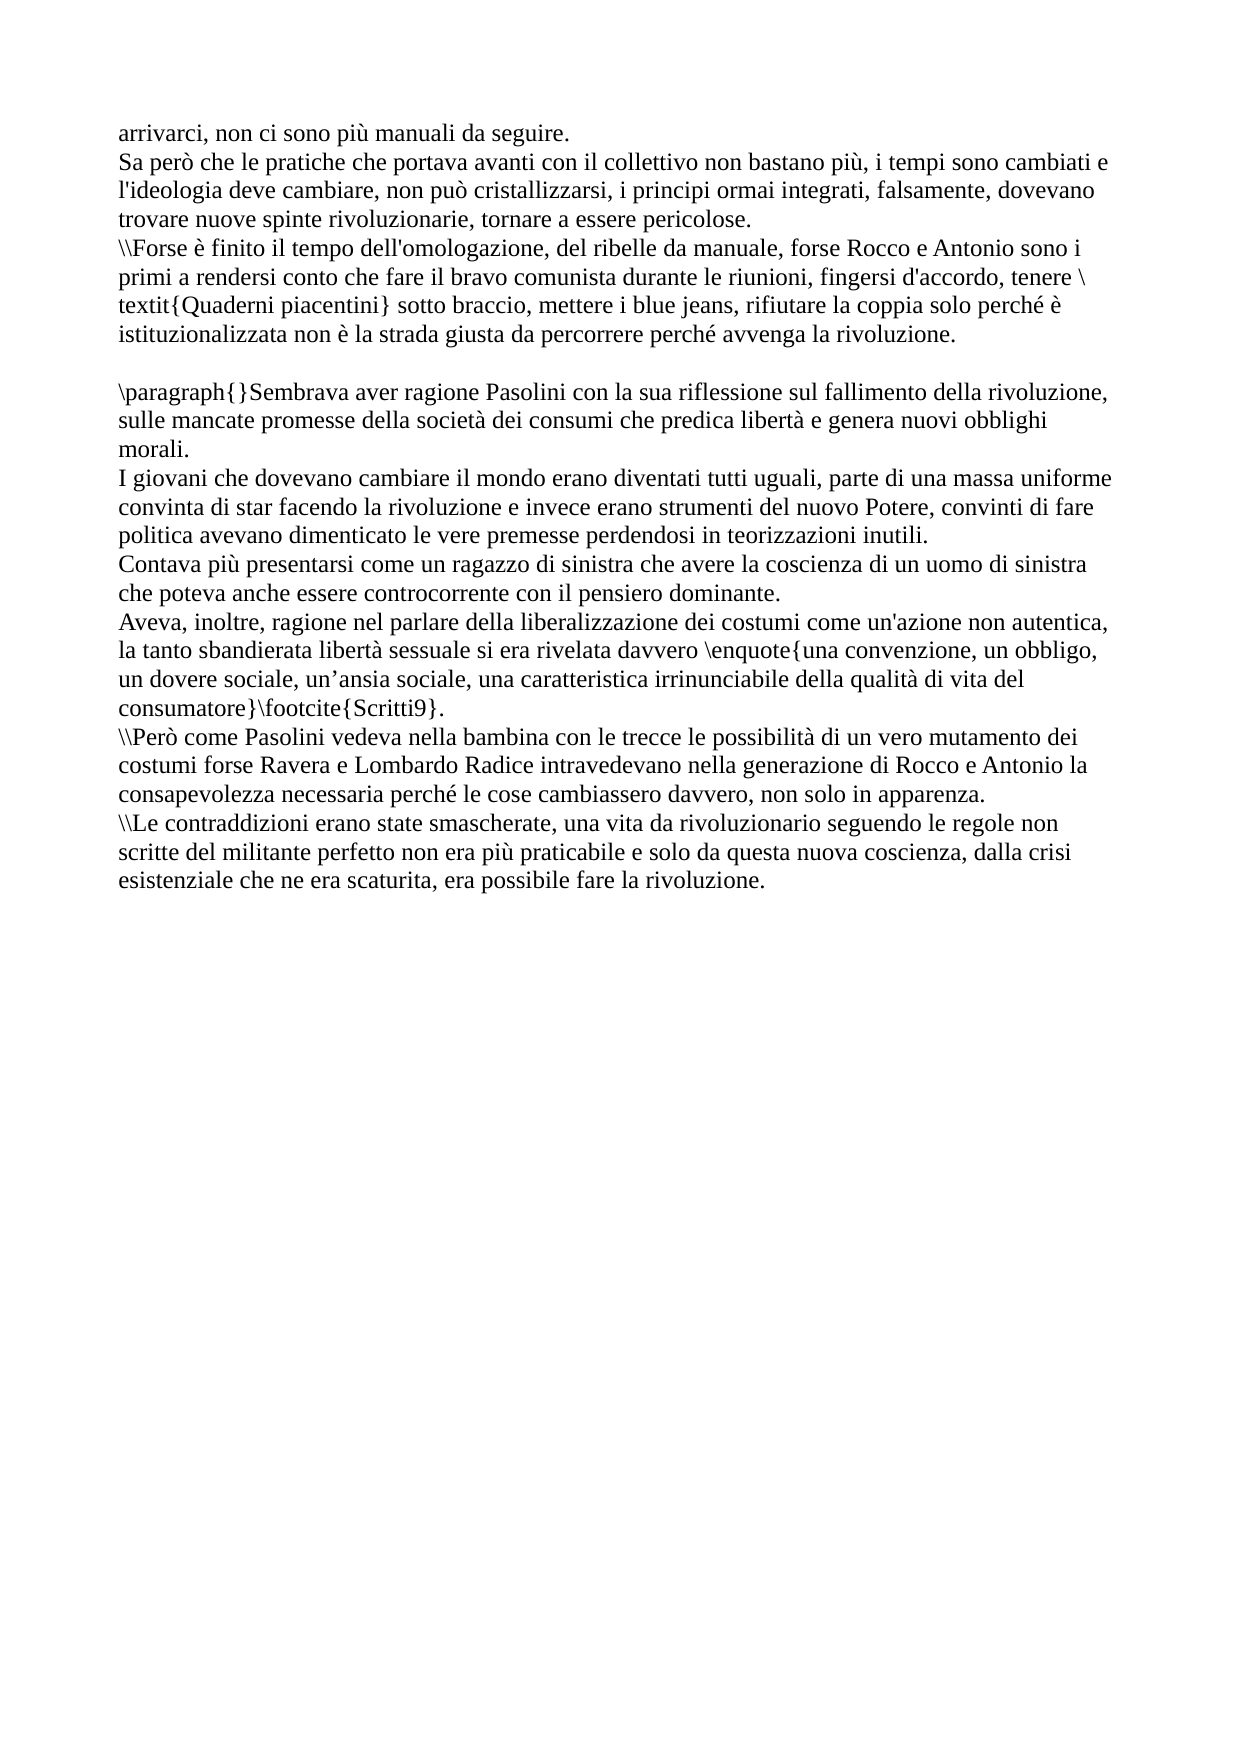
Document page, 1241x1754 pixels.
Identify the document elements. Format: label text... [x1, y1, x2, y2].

text arrivarci, non ci sono più manuali da seguire. Sa però che le pratiche che portava avanti con il collettivo non bastano più, i tempi sono cambiati e l'ideologia deve cambiare, non può cristallizzarsi, i principi ormai integrati, falsamente, dovevano trovare nuove spinte rivoluzionarie, tornare a essere pericolose. \\Forse è finito il tempo dell'omologazione, del ribelle da manuale, forse Rocco e Antonio sono i primi a rendersi conto che fare il bravo comunista durante le riunioni, fingersi d'accordo, tenere \textit{Quaderni piacentini} sotto braccio, mettere i blue jeans, rifiutare la coppia solo perché è istituzionalizzata non è la strada giusta da percorrere perché avvenga la rivoluzione. \paragraph{}Sembrava aver ragione Pasolini con la sua riflessione sul fallimento della rivoluzione, sulle mancate promesse della società dei consumi che predica libertà e genera nuovi obblighi morali. I giovani che dovevano cambiare il mondo erano diventati tutti uguali, parte di una massa uniforme convinta di star facendo la rivoluzione e invece erano strumenti del nuovo Potere, convinti di fare politica avevano dimenticato le vere premesse perdendosi in teorizzazioni inutili. Contava più presentarsi come un ragazzo di sinistra che avere la coscienza di un uomo di sinistra che poteva anche essere controcorrente con il pensiero dominante. Aveva, inoltre, ragione nel parlare della liberalizzazione dei costumi come un'azione non autentica, la tanto sbandierata libertà sessuale si era rivelata davvero \enquote{una convenzione, un obbligo, un dovere sociale, un’ansia sociale, una caratteristica irrinunciabile della qualità di vita del consumatore}\footcite{Scritti9}. \\Però come Pasolini vedeva nella bambina con le trecce le possibilità di un vero mutamento dei costumi forse Ravera e Lombardo Radice intravedevano nella generazione di Rocco e Antonio la consapevolezza necessaria perché le cose cambiassero davvero, non solo in apparenza. \\Le contraddizioni erano state smascherate, una vita da rivoluzionario seguendo le regole non scritte del militante perfetto non era più praticabile e solo da questa nuova coscienza, dalla crisi esistenziale che ne era scaturita, era possibile fare la rivoluzione. [118, 118, 1122, 952]
